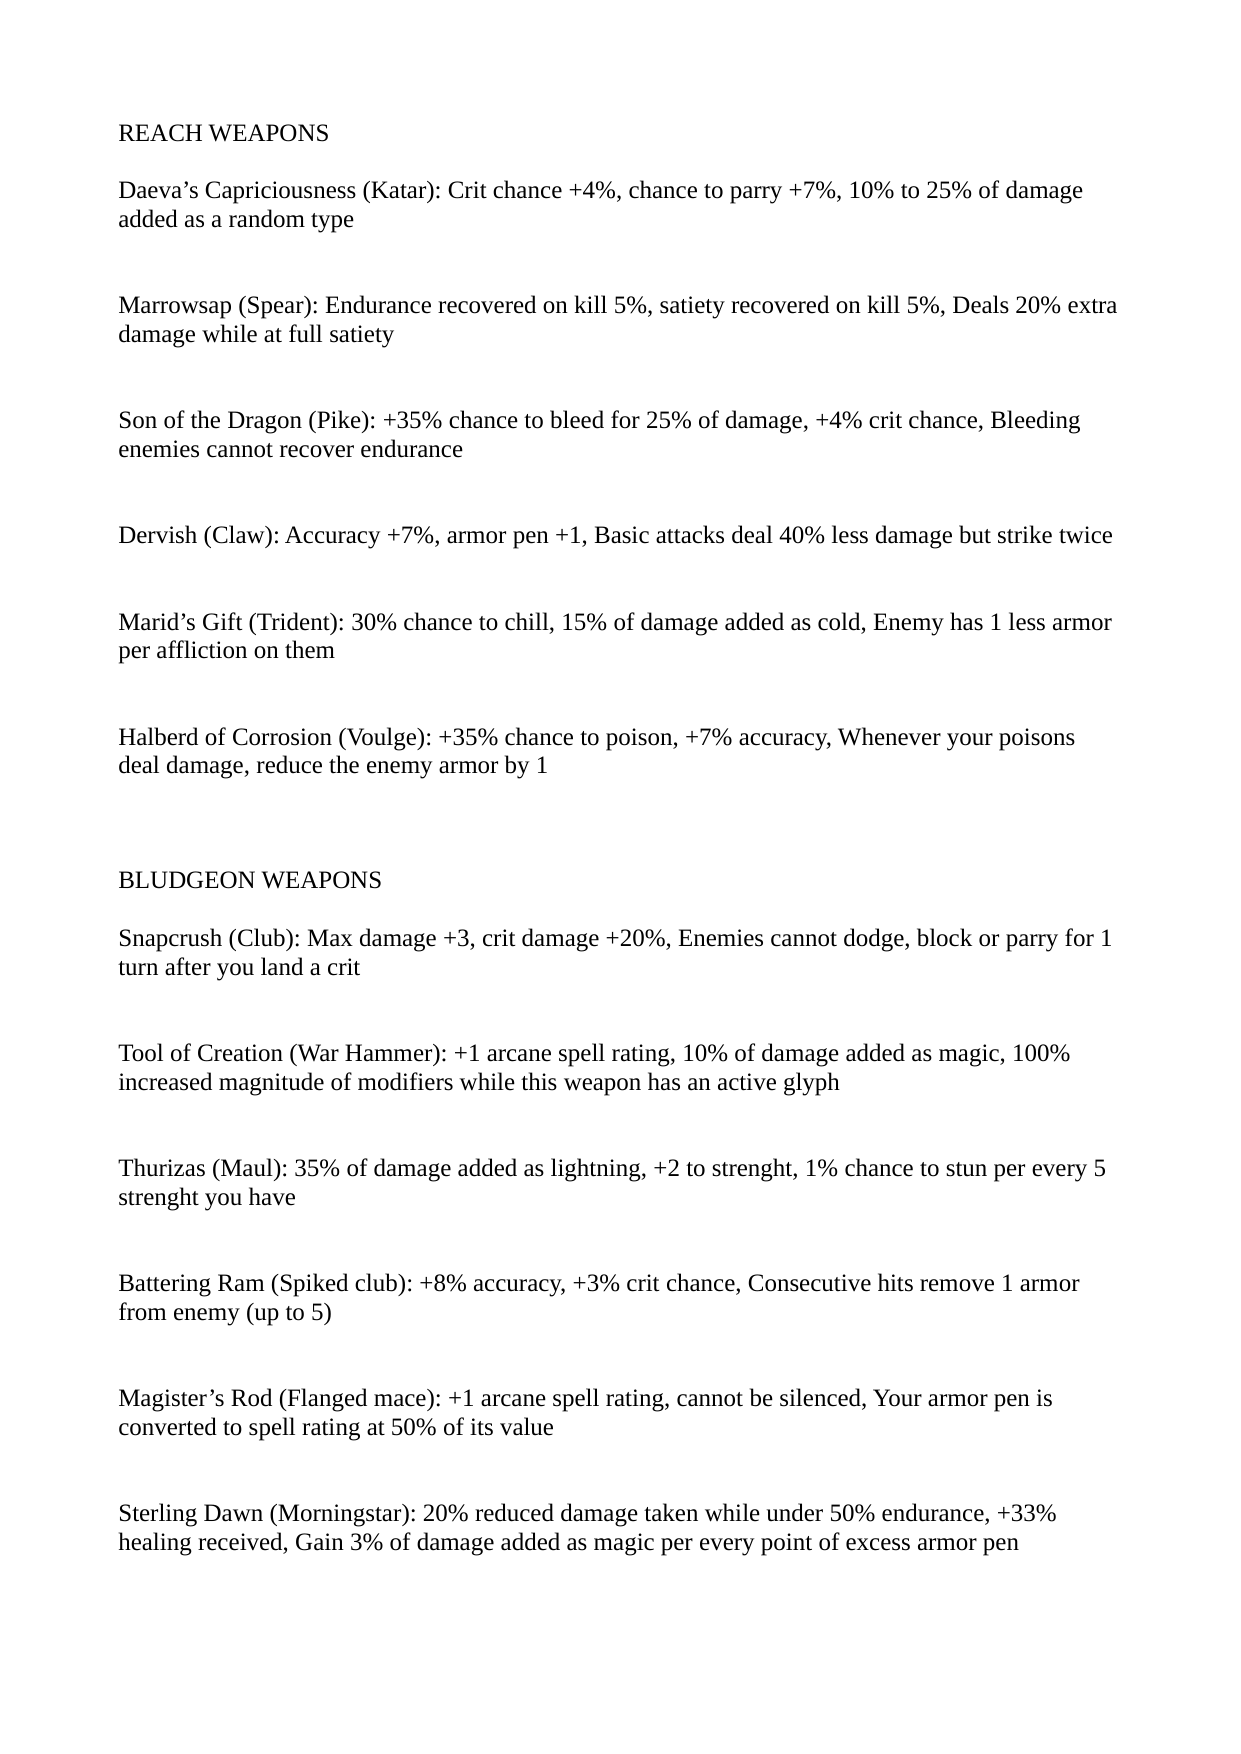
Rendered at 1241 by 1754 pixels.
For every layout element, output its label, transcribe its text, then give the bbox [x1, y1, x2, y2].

text Battering Ram (Spiked club): +8% accuracy, +3% crit chance, Consecutive hits remove 1 armor from enemy (up to 5) [118, 1268, 1122, 1326]
text Thurizas (Maul): 35% of damage added as lightning, +2 to strenght, 1% chance to stun per every 5 strenght you have [118, 1153, 1122, 1211]
text REACH WEAPONS [118, 118, 1122, 147]
text Tool of Creation (War Hammer): +1 arcane spell rating, 10% of damage added as magic, 100% increased magnitude of modifiers while this weapon has an active glyph [118, 1038, 1122, 1096]
text BLUDGEON WEAPONS [118, 866, 1122, 894]
text Magister’s Rod (Flanged mace): +1 arcane spell rating, cannot be silenced, Your armor pen is converted to spell rating at 50% of its value [118, 1383, 1122, 1441]
text Marid’s Gift (Trident): 30% chance to chill, 15% of damage added as cold, Enemy has 1 less armor per affliction on them [118, 607, 1122, 664]
text Snapcrush (Club): Max damage +3, crit damage +20%, Enemies cannot dodge, block or parry for 1 turn after you land a crit [118, 923, 1122, 981]
text Dervish (Claw): Accuracy +7%, armor pen +1, Basic attacks deal 40% less damage but strike twice [118, 521, 1122, 549]
text Halberd of Corrosion (Voulge): +35% chance to poison, +7% accuracy, Whenever your poisons deal damage, reduce the enemy armor by 1 [118, 722, 1122, 779]
text Sterling Dawn (Morningstar): 20% reduced damage taken while under 50% endurance, +33% healing received, Gain 3% of damage added as magic per every point of excess armor pen [118, 1498, 1122, 1556]
text Marrowsap (Spear): Endurance recovered on kill 5%, satiety recovered on kill 5%, Deals 20% extra damage while at full satiety [118, 291, 1122, 348]
text Daeva’s Capriciousness (Katar): Crit chance +4%, chance to parry +7%, 10% to 25% of damage added as a random type [118, 176, 1122, 233]
text Son of the Dragon (Pike): +35% chance to bleed for 25% of damage, +4% crit chance, Bleeding enemies cannot recover endurance [118, 406, 1122, 463]
